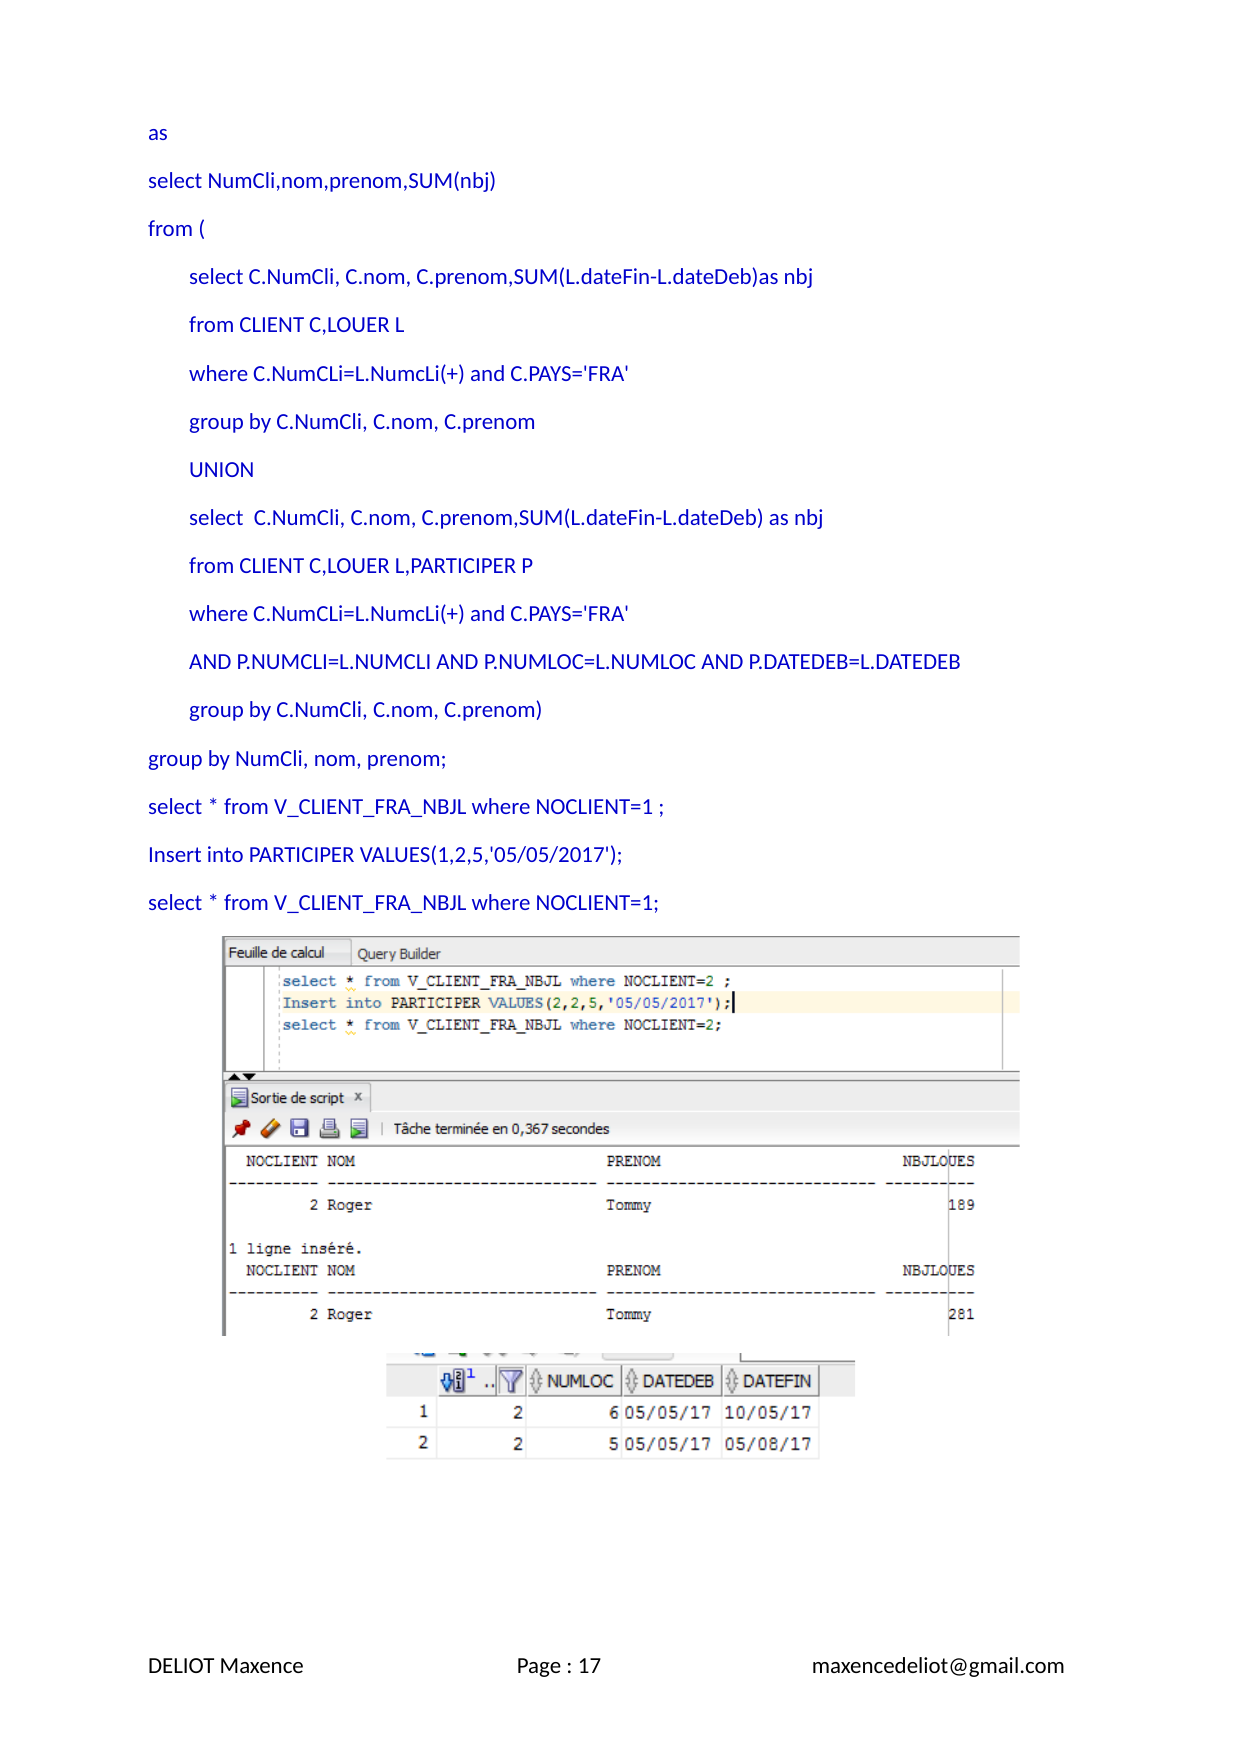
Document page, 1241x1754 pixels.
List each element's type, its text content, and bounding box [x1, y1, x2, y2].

text where C.NumCLi=L.NumcLi(+) and C.PAYS='FRA' [148, 599, 1093, 627]
picture [386, 1353, 855, 1466]
text from CLIENT C,LOUER L [148, 311, 1093, 339]
text from ( [148, 214, 1093, 242]
text select C.NumCli, C.nom, C.prenom,SUM(L.dateFin-L.dateDeb) as nbj [148, 503, 1093, 531]
text select NumCli,nom,prenom,SUM(nbj) [148, 166, 1093, 194]
text select * from V_CLIENT_FRA_NBJL where NOCLIENT=1 ; [148, 792, 1093, 820]
text where C.NumCLi=L.NumcLi(+) and C.PAYS='FRA' [148, 359, 1093, 387]
text as [148, 118, 1093, 146]
picture [221, 936, 1020, 1336]
text select C.NumCli, C.nom, C.prenom,SUM(L.dateFin-L.dateDeb)as nbj [148, 262, 1093, 291]
text Insert into PARTICIPER VALUES(1,2,5,'05/05/2017'); [148, 840, 1093, 868]
text group by NumCli, nom, prenom; [148, 744, 1093, 772]
text group by C.NumCli, C.nom, C.prenom [148, 407, 1093, 435]
text select * from V_CLIENT_FRA_NBJL where NOCLIENT=1; [148, 888, 1093, 916]
text AND P.NUMCLI=L.NUMCLI AND P.NUMLOC=L.NUMLOC AND P.DATEDEB=L.DATEDEB [148, 647, 1093, 676]
text from CLIENT C,LOUER L,PARTICIPER P [148, 551, 1093, 579]
text UNION [148, 455, 1093, 483]
text group by C.NumCli, C.nom, C.prenom) [148, 696, 1093, 724]
